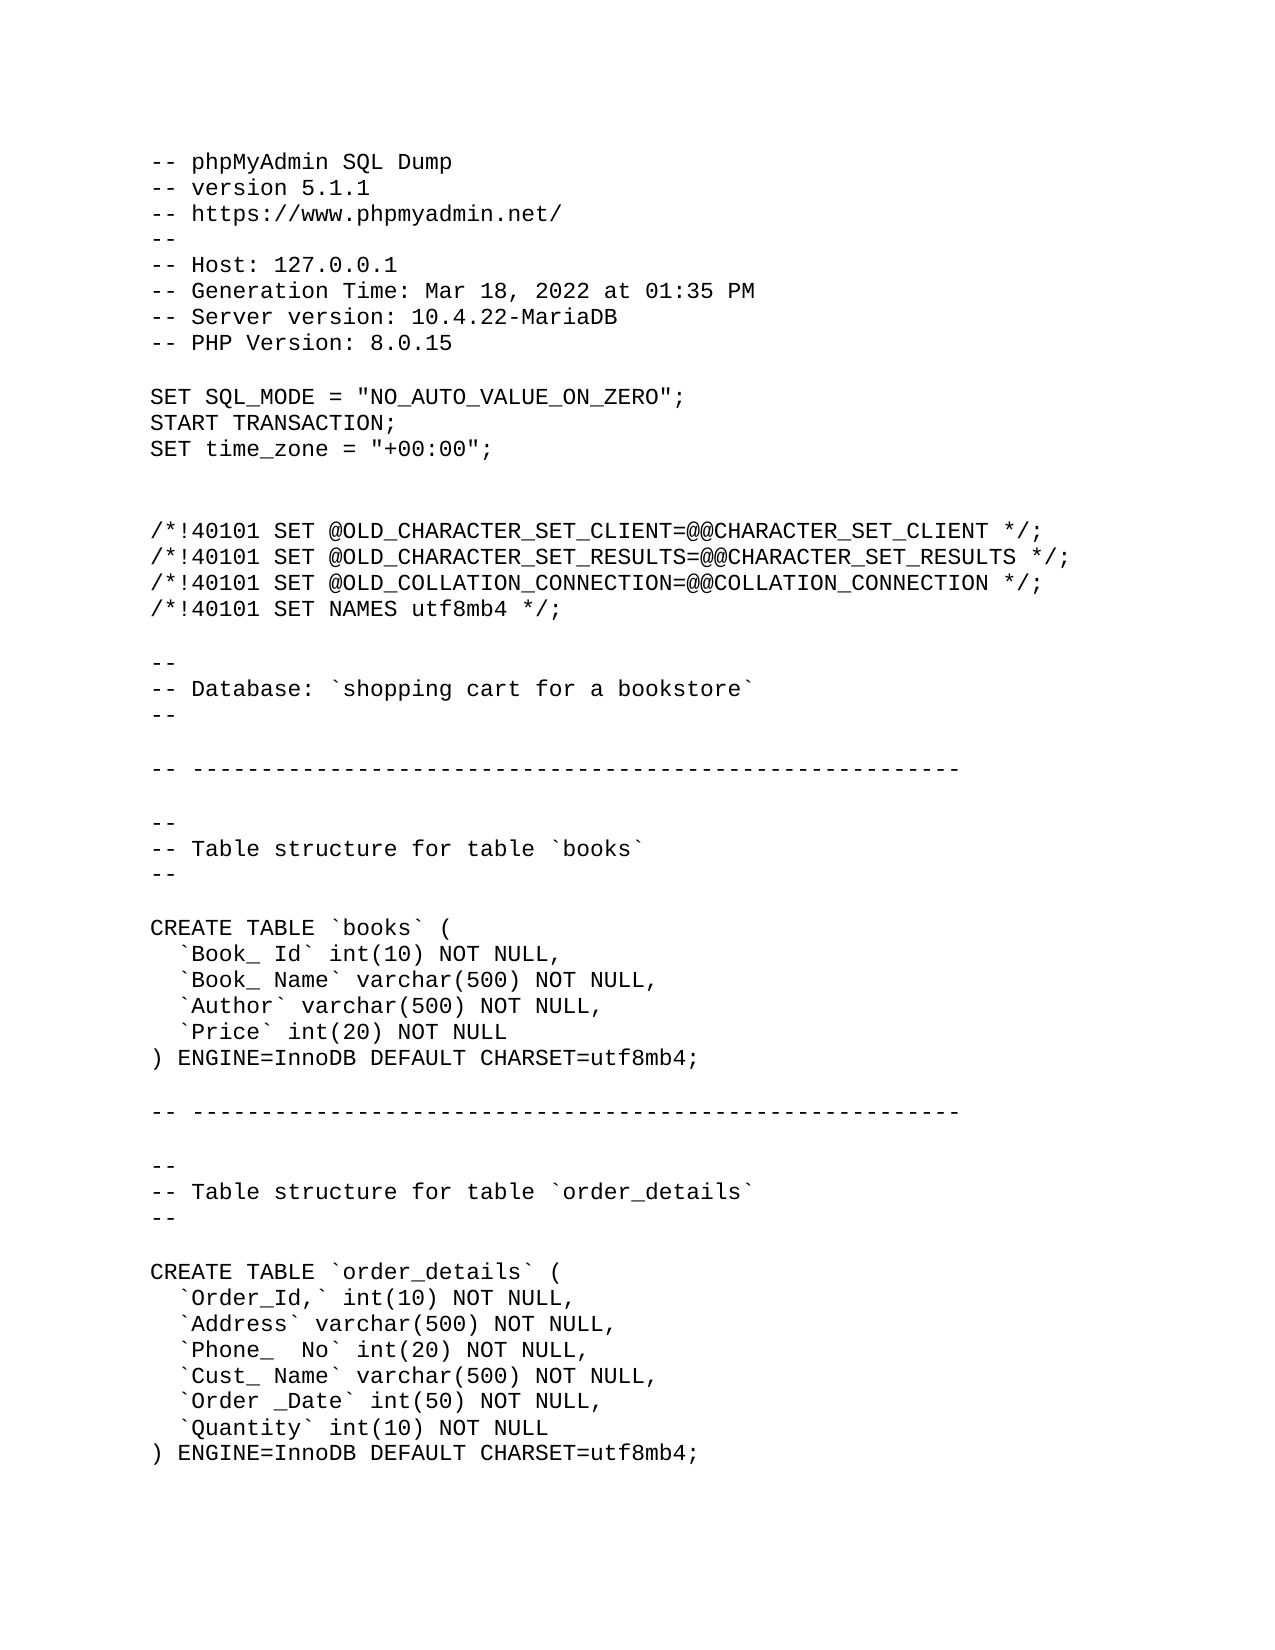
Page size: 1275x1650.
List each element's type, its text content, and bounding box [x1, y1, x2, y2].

text `Author` varchar(500) NOT NULL, [150, 994, 1125, 1021]
text `Phone_ No` int(20) NOT NULL, [150, 1338, 1125, 1364]
text -- Host: 127.0.0.1 [150, 254, 1125, 280]
text ) ENGINE=InnoDB DEFAULT CHARSET=utf8mb4; [150, 1442, 1125, 1468]
text -- [150, 863, 1125, 889]
text /*!40101 SET @OLD_COLLATION_CONNECTION=@@COLLATION_CONNECTION */; [150, 571, 1125, 597]
text /*!40101 SET @OLD_CHARACTER_SET_CLIENT=@@CHARACTER_SET_CLIENT */; [150, 519, 1125, 545]
text -- phpMyAdmin SQL Dump [150, 150, 1125, 176]
text `Price` int(20) NOT NULL [150, 1021, 1125, 1046]
text -- Server version: 10.4.22-MariaDB [150, 306, 1125, 332]
text `Quantity` int(10) NOT NULL [150, 1416, 1125, 1442]
text -- version 5.1.1 [150, 176, 1125, 202]
text ) ENGINE=InnoDB DEFAULT CHARSET=utf8mb4; [150, 1046, 1125, 1072]
text -- Table structure for table `books` [150, 837, 1125, 863]
text -- [150, 811, 1125, 837]
text `Book_ Id` int(10) NOT NULL, [150, 943, 1125, 969]
text `Address` varchar(500) NOT NULL, [150, 1312, 1125, 1338]
text CREATE TABLE `order_details` ( [150, 1260, 1125, 1286]
text SET SQL_MODE = "NO_AUTO_VALUE_ON_ZERO"; [150, 386, 1125, 411]
text -- PHP Version: 8.0.15 [150, 332, 1125, 357]
text CREATE TABLE `books` ( [150, 917, 1125, 943]
text -- Generation Time: Mar 18, 2022 at 01:35 PM [150, 280, 1125, 306]
text -- Table structure for table `order_details` [150, 1180, 1125, 1206]
text -- [150, 651, 1125, 677]
text START TRANSACTION; [150, 411, 1125, 437]
text -- Database: `shopping cart for a bookstore` [150, 677, 1125, 703]
text /*!40101 SET NAMES utf8mb4 */; [150, 597, 1125, 623]
text -- [150, 228, 1125, 254]
text -- -------------------------------------------------------- [150, 1100, 1125, 1126]
text -- [150, 1154, 1125, 1180]
text -- https://www.phpmyadmin.net/ [150, 202, 1125, 228]
text -- [150, 1206, 1125, 1232]
text `Order _Date` int(50) NOT NULL, [150, 1390, 1125, 1416]
text -- [150, 703, 1125, 729]
text SET time_zone = "+00:00"; [150, 437, 1125, 463]
text `Cust_ Name` varchar(500) NOT NULL, [150, 1364, 1125, 1390]
text `Book_ Name` varchar(500) NOT NULL, [150, 969, 1125, 994]
text `Order_Id,` int(10) NOT NULL, [150, 1286, 1125, 1312]
text /*!40101 SET @OLD_CHARACTER_SET_RESULTS=@@CHARACTER_SET_RESULTS */; [150, 545, 1125, 571]
text -- -------------------------------------------------------- [150, 757, 1125, 783]
